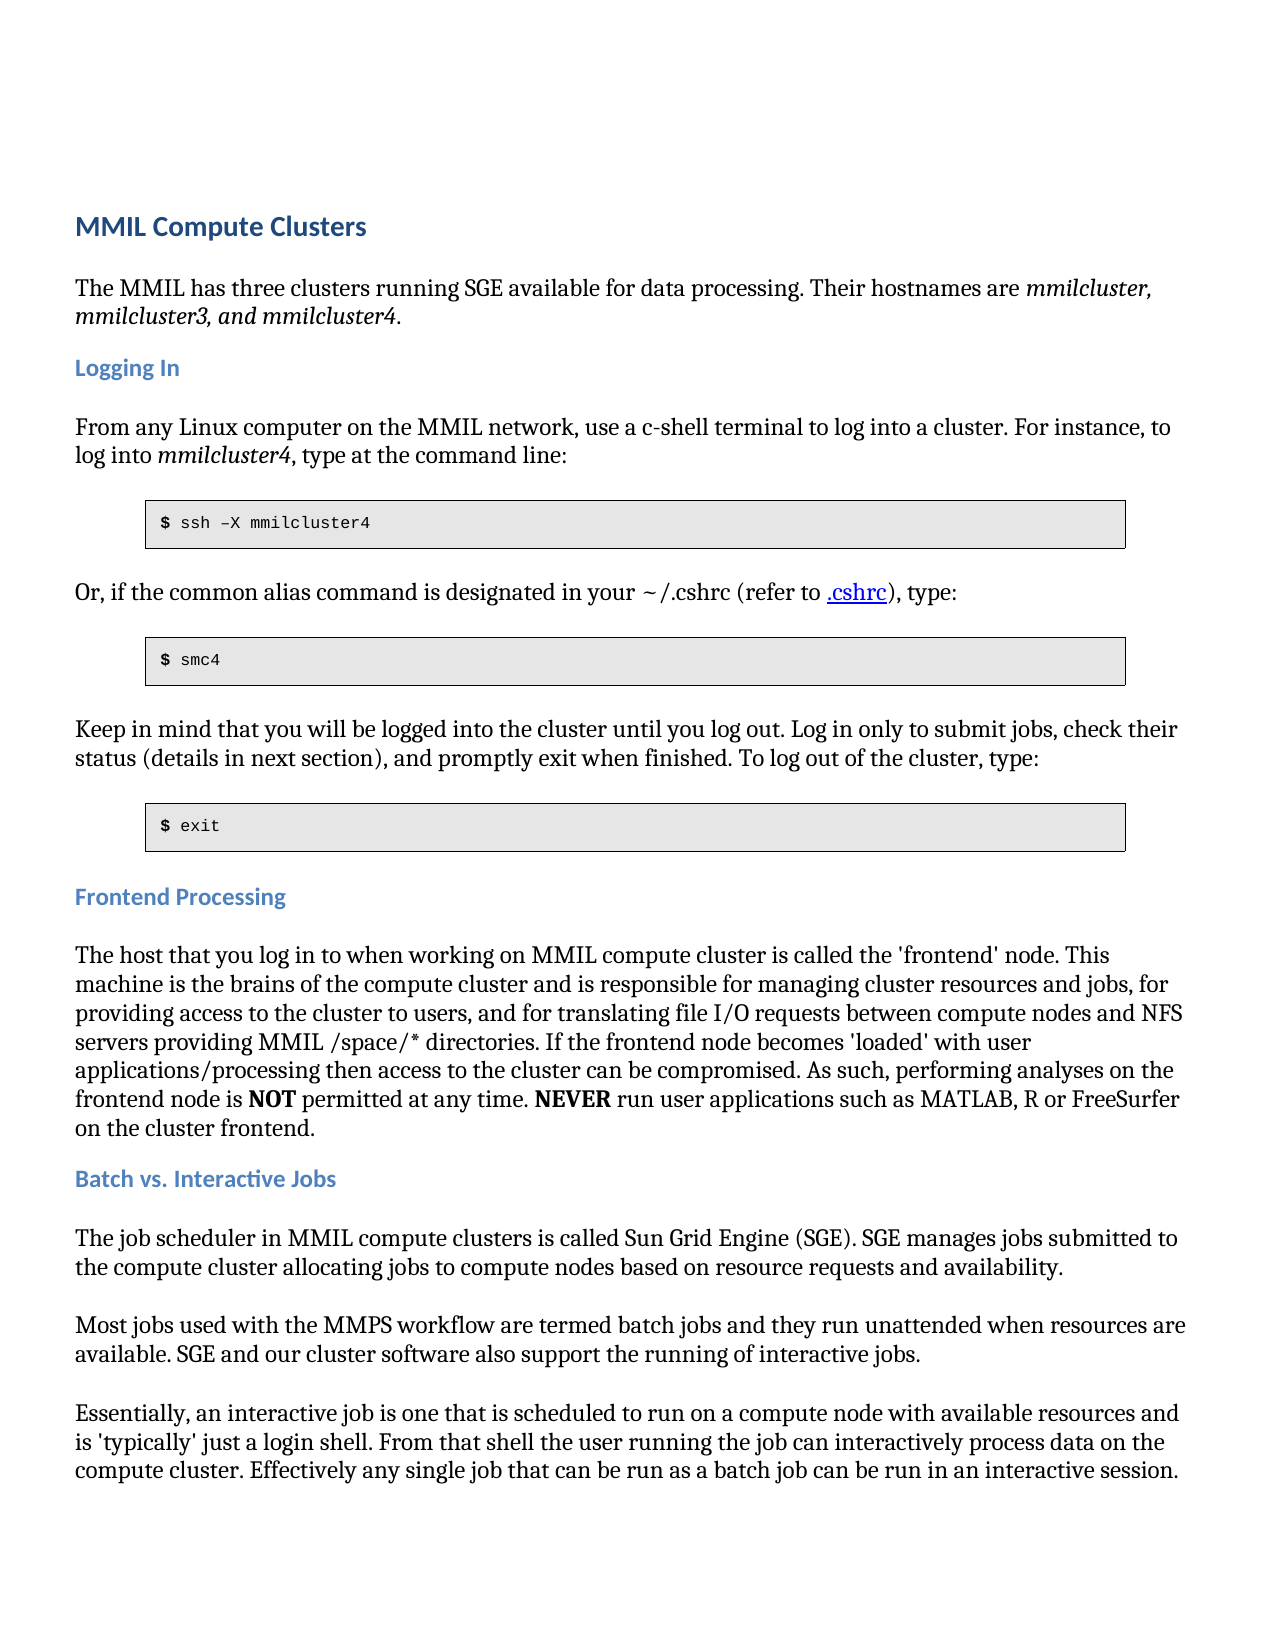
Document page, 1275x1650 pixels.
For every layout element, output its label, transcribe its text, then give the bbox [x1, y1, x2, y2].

subtitle Frontend Processing [75, 881, 1200, 911]
text From any Linux computer on the MMIL network, use a c-shell terminal to log into a cluster. For instance, to log into mmilcluster4, type at the command line: [75, 412, 1200, 470]
text The host that you log in to when working on MMIL compute cluster is called the 'frontend' node. This machine is the brains of the compute cluster and is responsible for managing cluster resources and jobs, for providing access to the cluster to users, and for translating file I/O requests between compute nodes and NFS servers providing MMIL /space/* directories. If the frontend node becomes 'loaded' with user applications/processing then access to the cluster can be compromised. As such, performing analyses on the frontend node is NOT permitted at any time. NEVER run user applications such as MATLAB, R or FreeSurfer on the cluster frontend. [75, 941, 1200, 1143]
text Most jobs used with the MMPS workflow are termed batch jobs and they run unattended when resources are available. SGE and our cluster software also support the running of interactive jobs. [75, 1311, 1200, 1369]
subtitle MMIL Compute Clusters [75, 208, 1200, 243]
text The job scheduler in MMIL compute clusters is called Sun Grid Engine (SGE). SGE manages jobs submitted to the compute cluster allocating jobs to compute nodes based on resource requests and availability. [75, 1224, 1200, 1281]
subtitle Logging In [75, 352, 1200, 382]
text Keep in mind that you will be logged into the cluster until you log out. Log in only to submit jobs, check their status (details in next section), and promptly exit when finished. To log out of the cluster, type: [75, 715, 1200, 773]
text Or, if the common alias command is designated in your ~/.cshrc (refer to .cshrc), type: [75, 578, 1200, 607]
text $ exit [146, 804, 1125, 851]
text $ smc4 [146, 638, 1125, 685]
text Essentially, an interactive job is one that is scheduled to run on a compute node with available resources and is 'typically' just a login shell. From that shell the user running the job can interactively process data on the compute cluster. Effectively any single job that can be run as a batch job can be run in an interactive session. [75, 1399, 1200, 1485]
subtitle Batch vs. Interactive Jobs [75, 1163, 1200, 1194]
text $ ssh –X mmilcluster4 [146, 501, 1125, 548]
text The MMIL has three clusters running SGE available for data processing. Their hostnames are mmilcluster, mmilcluster3, and mmilcluster4. [75, 273, 1200, 331]
